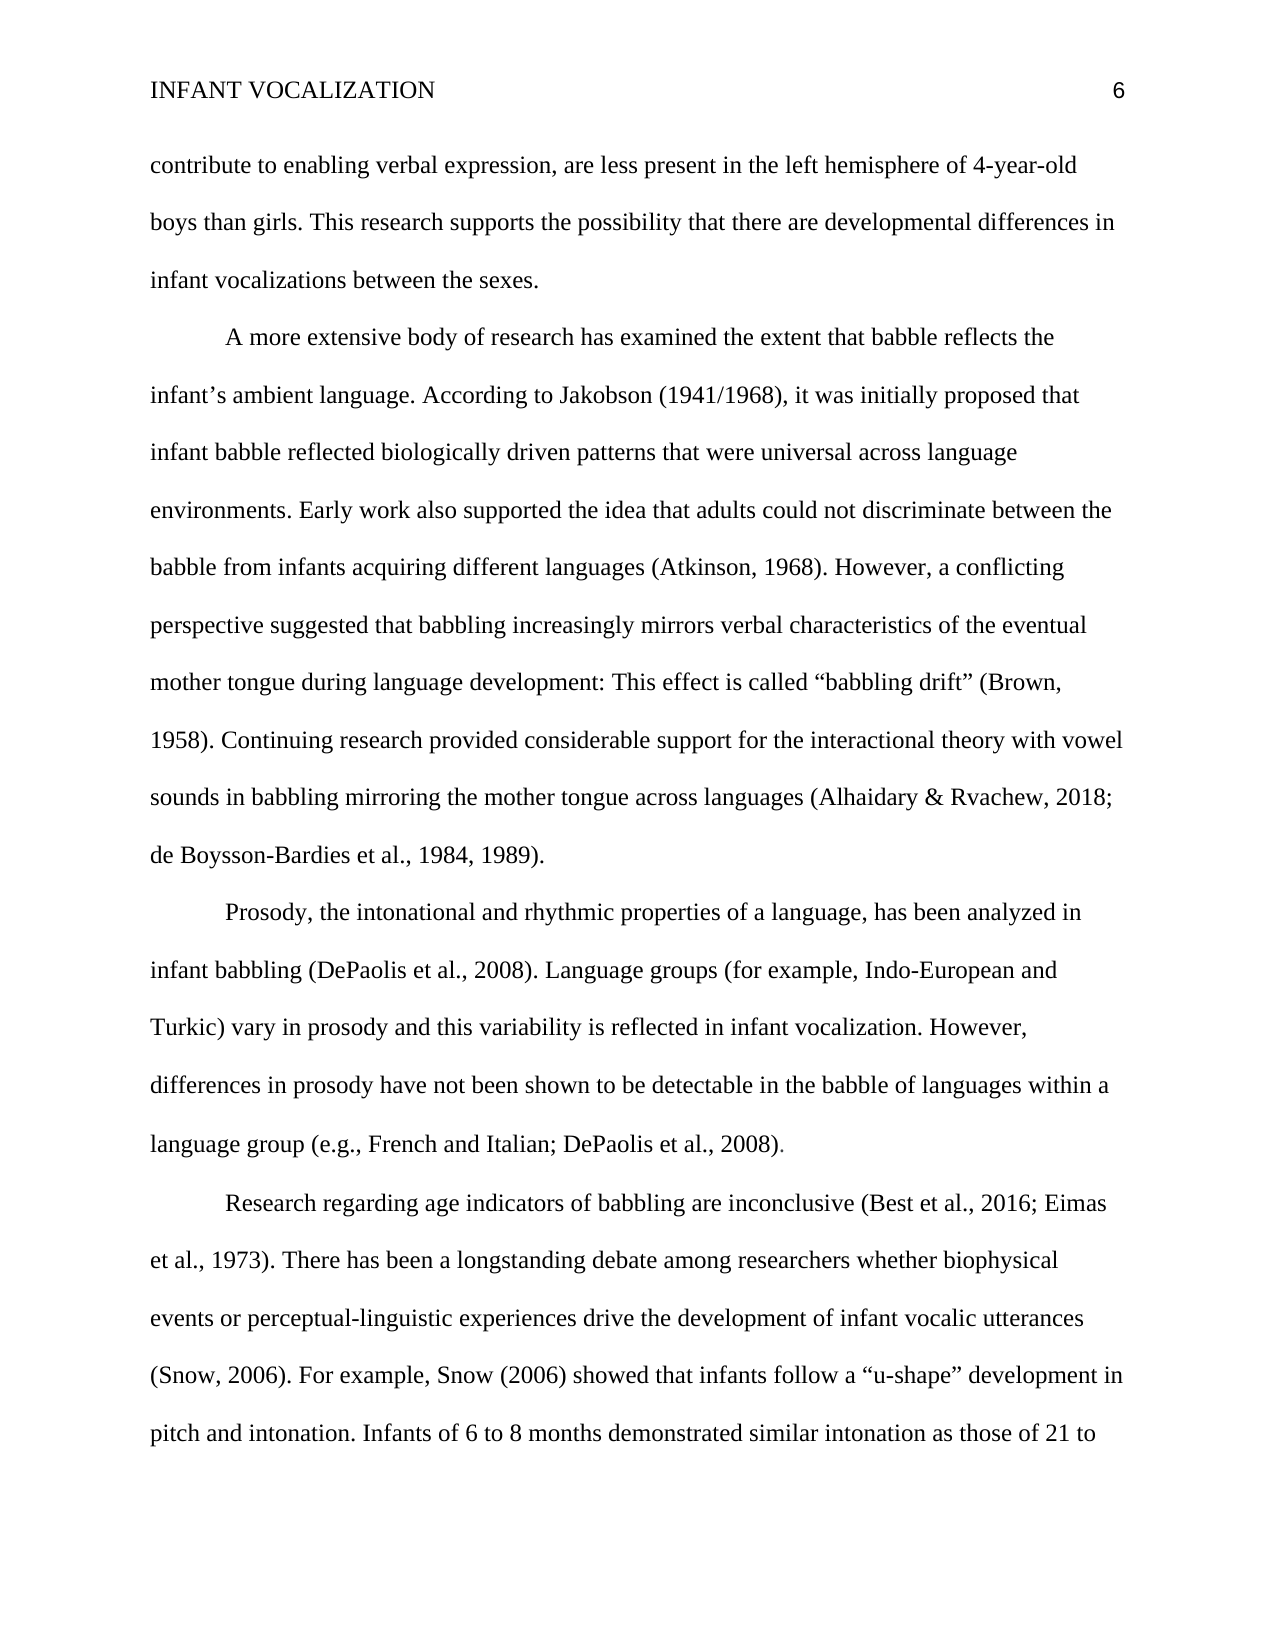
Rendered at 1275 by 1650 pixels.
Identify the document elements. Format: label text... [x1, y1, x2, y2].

text contribute to enabling verbal expression, are less present in the left hemisphere of 4-year-old boys than girls. This research supports the possibility that there are developmental differences in infant vocalizations between the sexes. [150, 150, 1125, 294]
text Research regarding age indicators of babbling are inconclusive (Best et al., 2016; Eimas et al., 1973). There has been a longstanding debate among researchers whether biophysical events or perceptual-linguistic experiences drive the development of infant vocalic utterances (Snow, 2006). For example, Snow (2006) showed that infants follow a “u-shape” development in pitch and intonation. Infants of 6 to 8 months demonstrated similar intonation as those of 21 to [150, 1188, 1125, 1447]
text A more extensive body of research has examined the extent that babble reflects the infant’s ambient language. According to Jakobson (1941/1968), it was initially proposed that infant babble reflected biologically driven patterns that were universal across language environments. Early work also supported the idea that adults could not discriminate between the babble from infants acquiring different languages (Atkinson, 1968). However, a conflicting perspective suggested that babbling increasingly mirrors verbal characteristics of the eventual mother tongue during language development: This effect is called “babbling drift” (Brown, 1958). Continuing research provided considerable support for the interactional theory with vowel sounds in babbling mirroring the mother tongue across languages (Alhaidary & Rvachew, 2018; de Boysson-Bardies et al., 1984, 1989). [150, 322, 1125, 869]
text Prosody, the intonational and rhythmic properties of a language, has been analyzed in infant babbling (DePaolis et al., 2008). Language groups (for example, Indo-European and Turkic) vary in prosody and this variability is reflected in infant vocalization. However, differences in prosody have not been shown to be detectable in the babble of languages within a language group (e.g., French and Italian; DePaolis et al., 2008). [150, 897, 1125, 1158]
